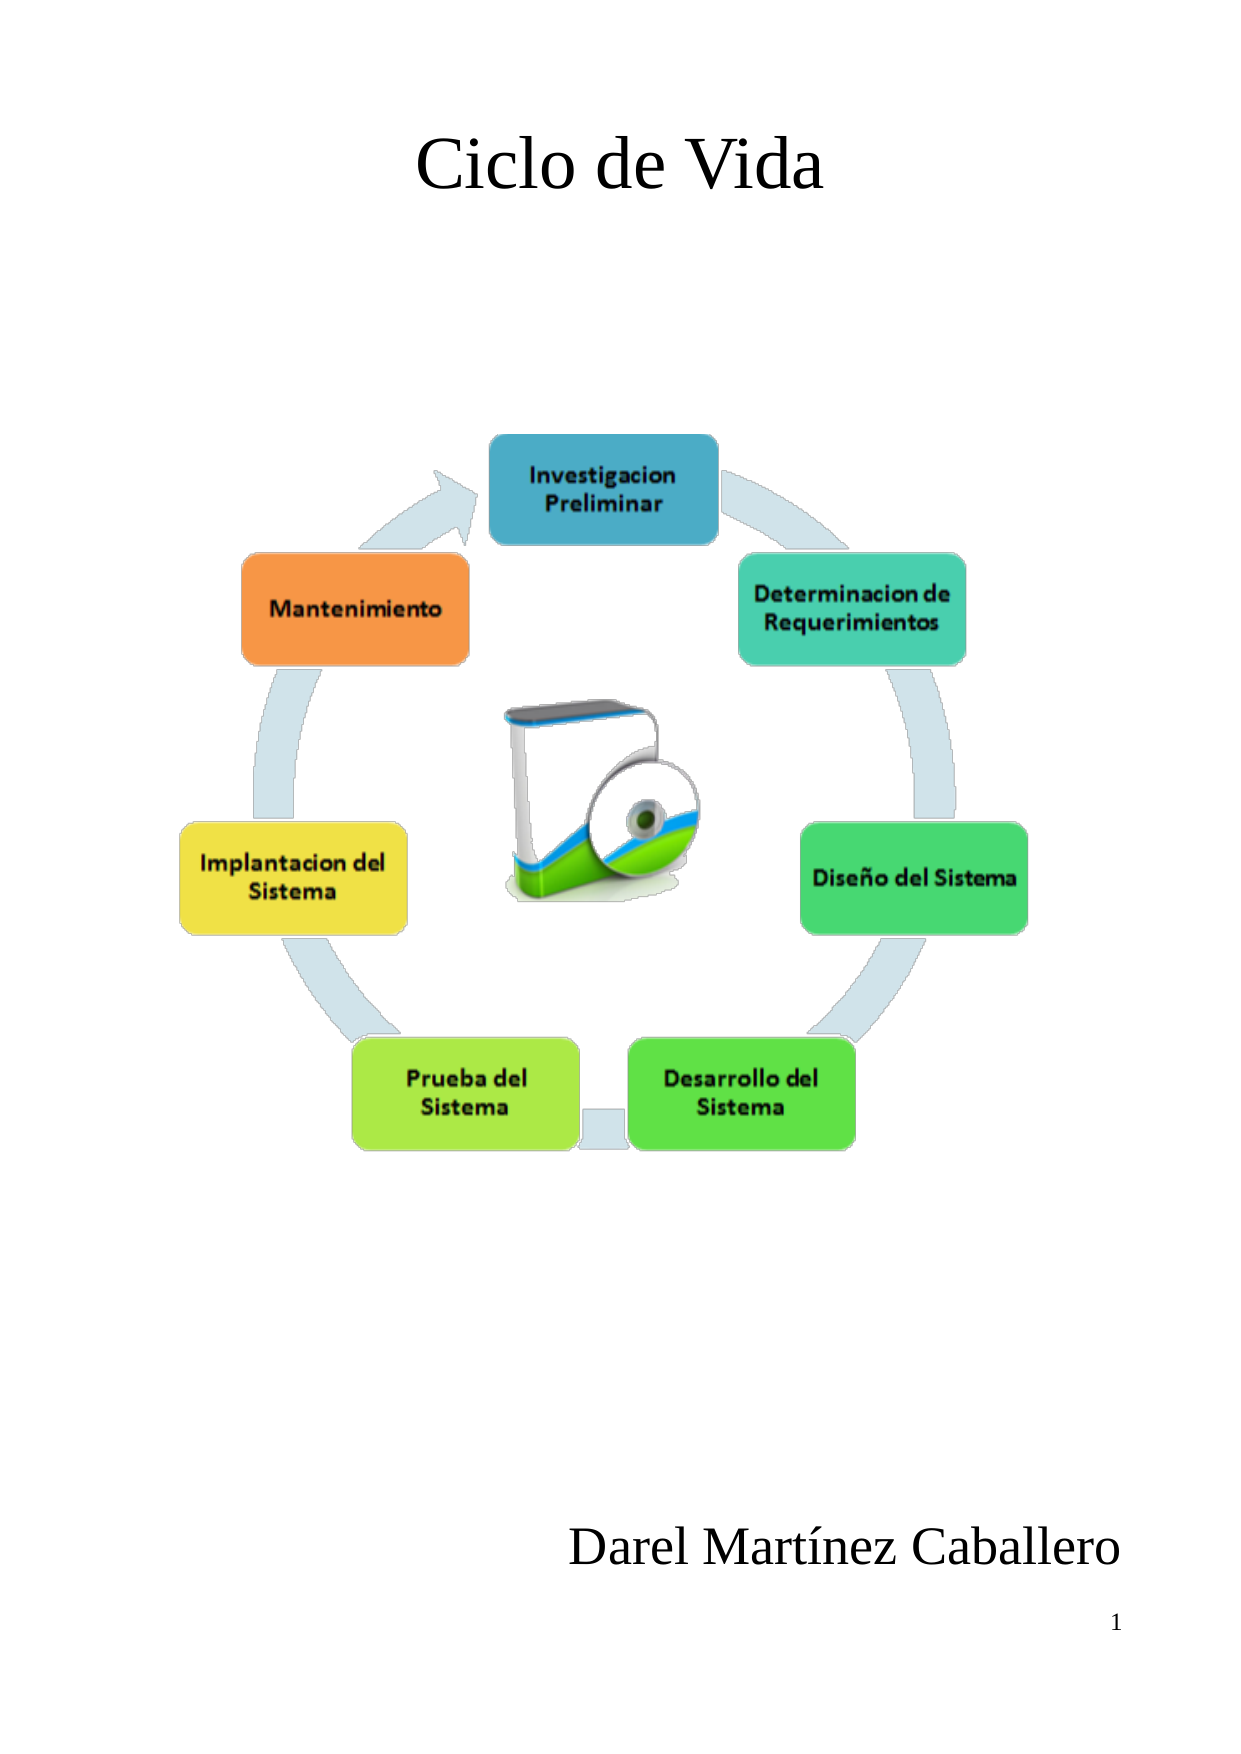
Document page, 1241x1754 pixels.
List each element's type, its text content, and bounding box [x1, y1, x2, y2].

picture [161, 434, 1080, 1198]
text Darel Martínez Caballero [118, 1514, 1122, 1576]
text Ciclo de Vida [118, 118, 1122, 204]
